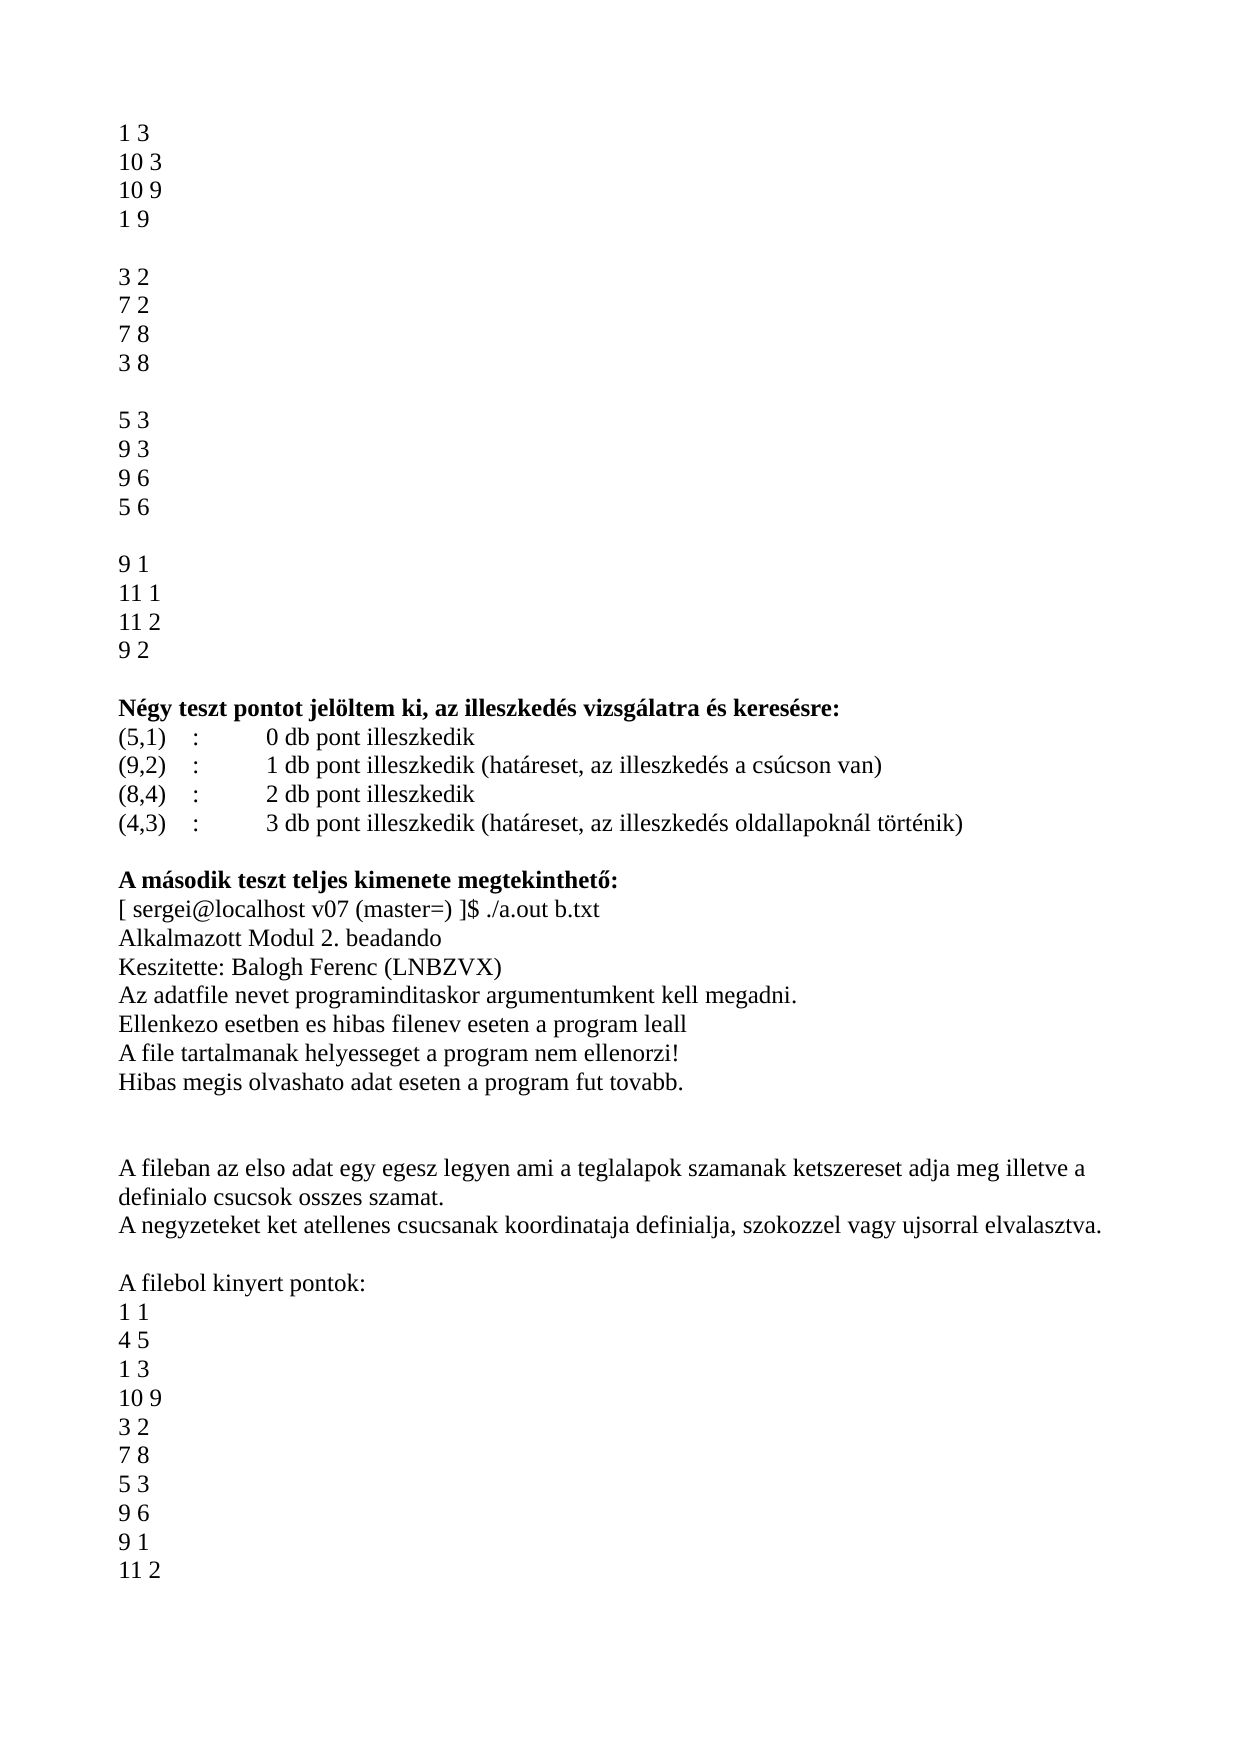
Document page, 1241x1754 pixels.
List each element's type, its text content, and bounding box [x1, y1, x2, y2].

text 9 6 [118, 463, 1122, 492]
text 11 2 [118, 607, 1122, 636]
text Alkalmazott Modul 2. beadando [118, 923, 1122, 952]
text 9 1 [118, 1527, 1122, 1556]
text Ellenkezo esetben es hibas filenev eseten a program leall [118, 1009, 1122, 1038]
text Négy teszt pontot jelöltem ki, az illeszkedés vizsgálatra és keresésre: [118, 693, 1122, 722]
text 1 1 [118, 1297, 1122, 1326]
text A negyzeteket ket atellenes csucsanak koordinataja definialja, szokozzel vagy ujsorral elvalasztva. [118, 1211, 1122, 1239]
text 9 2 [118, 636, 1122, 664]
text 3 2 [118, 1412, 1122, 1441]
text 9 1 [118, 549, 1122, 578]
text A fileban az elso adat egy egesz legyen ami a teglalapok szamanak ketszereset adja meg illetve a definialo csucsok osszes szamat. [118, 1153, 1122, 1211]
text 10 9 [118, 176, 1122, 204]
text 9 6 [118, 1498, 1122, 1527]
text 10 9 [118, 1383, 1122, 1412]
text (8,4) : 2 db pont illeszkedik [118, 779, 1122, 808]
text Keszitette: Balogh Ferenc (LNBZVX) [118, 952, 1122, 981]
text 5 3 [118, 1469, 1122, 1498]
text (5,1) : 0 db pont illeszkedik [118, 722, 1122, 751]
text 5 6 [118, 492, 1122, 521]
text 7 8 [118, 1441, 1122, 1469]
text 11 1 [118, 578, 1122, 607]
text (9,2) : 1 db pont illeszkedik (határeset, az illeszkedés a csúcson van) [118, 751, 1122, 779]
text 4 5 [118, 1326, 1122, 1354]
text 11 2 [118, 1556, 1122, 1584]
text [ sergei@localhost v07 (master=) ]$ ./a.out b.txt [118, 894, 1122, 923]
text (4,3) : 3 db pont illeszkedik (határeset, az illeszkedés oldallapoknál történik) [118, 808, 1122, 837]
text 3 2 [118, 262, 1122, 291]
text 1 9 [118, 204, 1122, 233]
text Az adatfile nevet programinditaskor argumentumkent kell megadni. [118, 981, 1122, 1009]
text 9 3 [118, 434, 1122, 463]
text 5 3 [118, 406, 1122, 434]
text 7 2 [118, 291, 1122, 319]
text A file tartalmanak helyesseget a program nem ellenorzi! [118, 1038, 1122, 1067]
text Hibas megis olvashato adat eseten a program fut tovabb. [118, 1067, 1122, 1096]
text 1 3 [118, 1354, 1122, 1383]
text 3 8 [118, 348, 1122, 377]
text 7 8 [118, 319, 1122, 348]
text A második teszt teljes kimenete megtekinthető: [118, 866, 1122, 894]
text A filebol kinyert pontok: [118, 1268, 1122, 1297]
text 10 3 [118, 147, 1122, 176]
text 1 3 [118, 118, 1122, 147]
